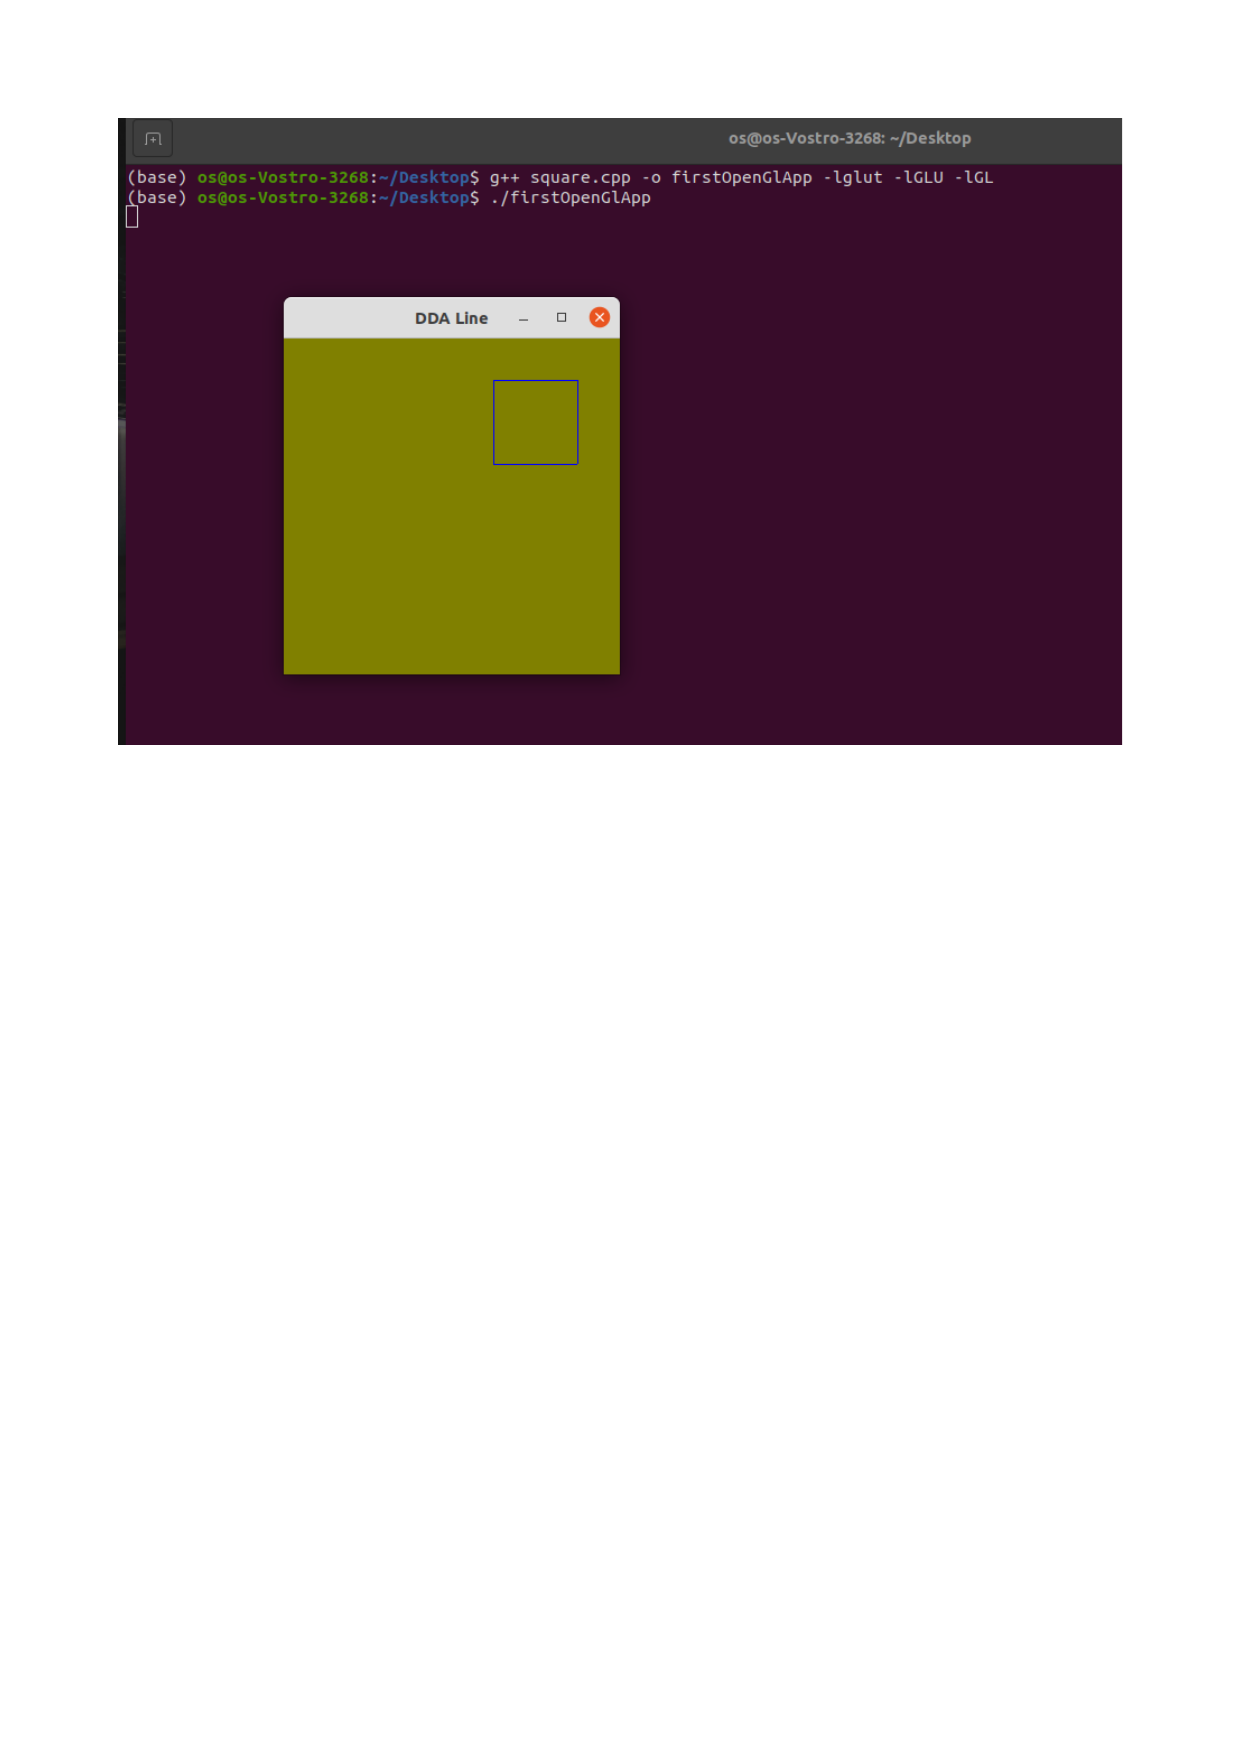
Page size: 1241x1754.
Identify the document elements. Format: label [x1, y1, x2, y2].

picture [118, 118, 1123, 745]
